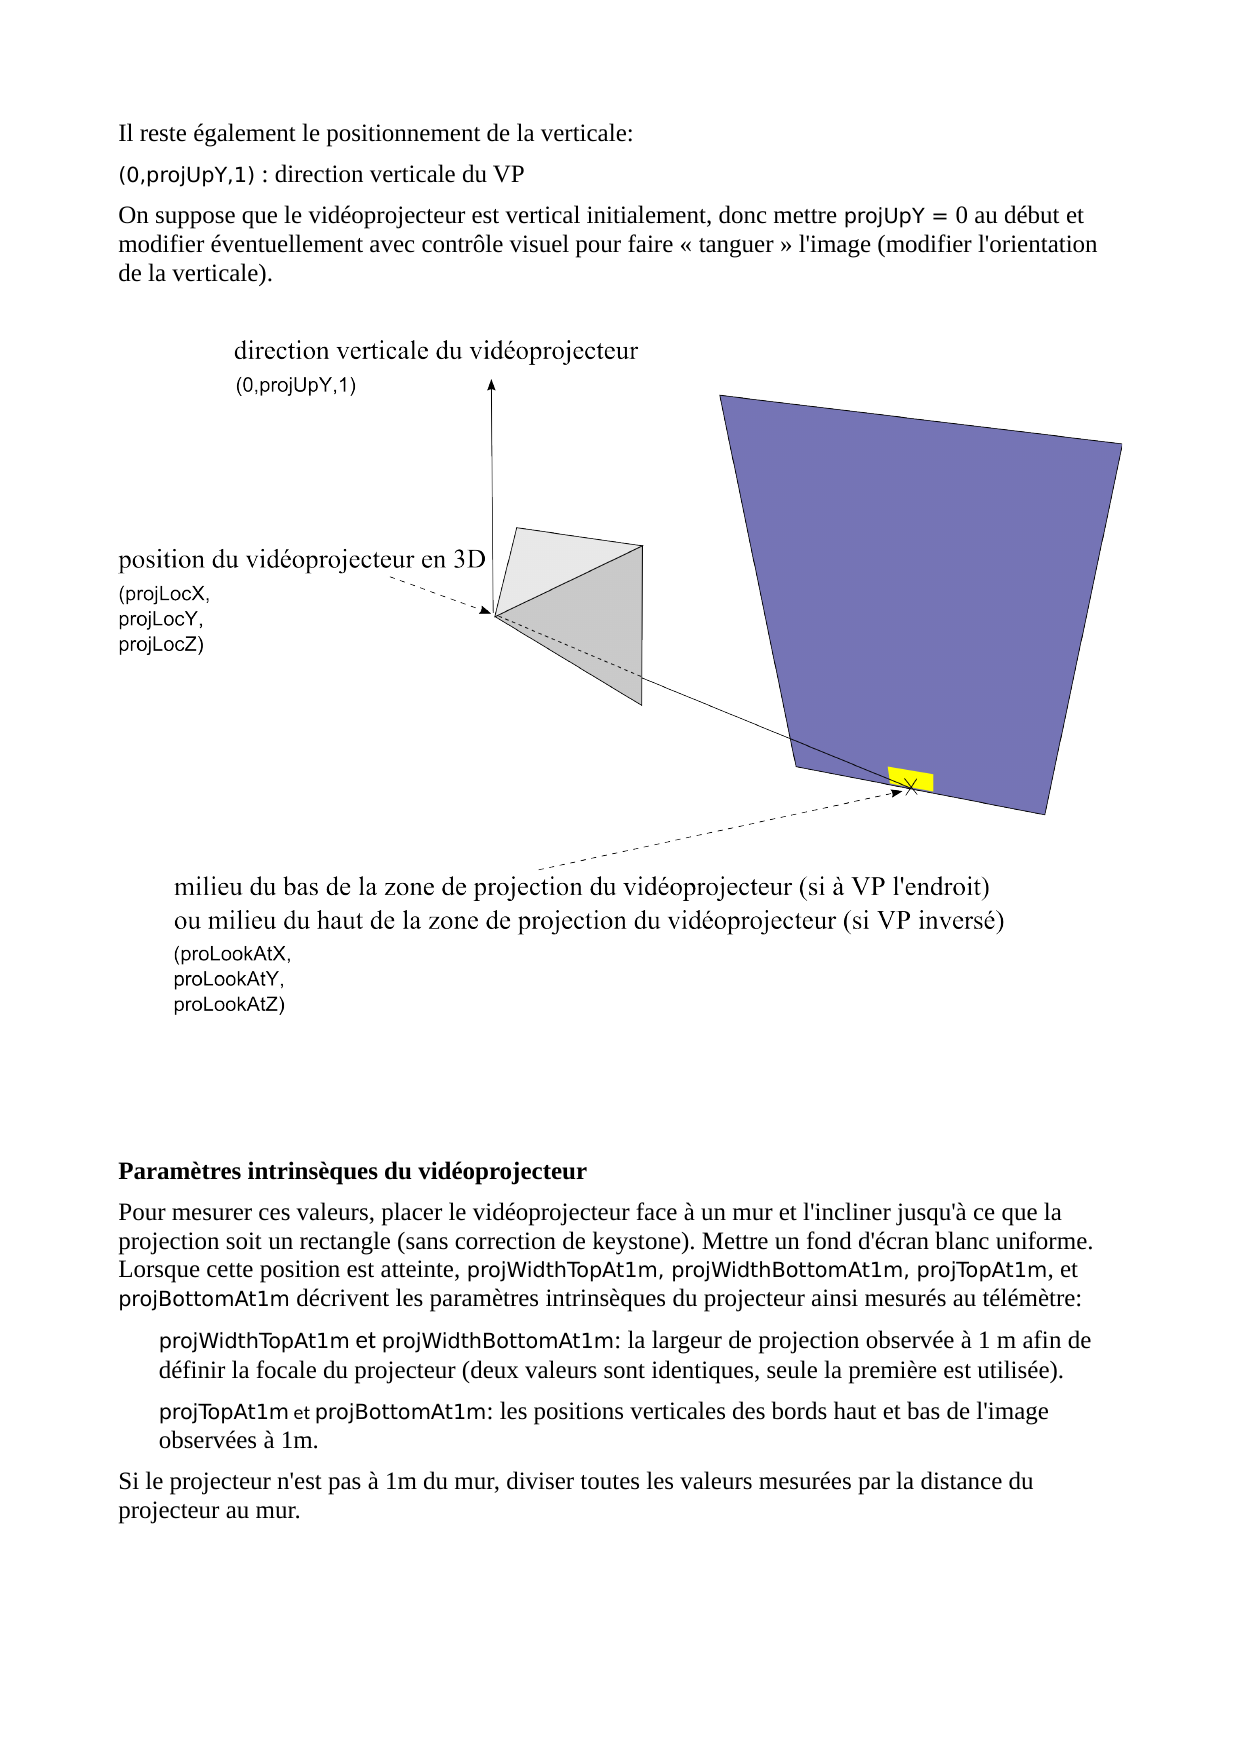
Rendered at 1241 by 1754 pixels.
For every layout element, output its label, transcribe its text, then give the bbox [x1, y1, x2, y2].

text projWidthTopAt1m et projWidthBottomAt1m: la largeur de projection observée à 1 m afin de définir la focale du projecteur (deux valeurs sont identiques, seule la première est utilisée). [158, 1324, 1122, 1384]
text Si le projecteur n'est pas à 1m du mur, diviser toutes les valeurs mesurées par la distance du projecteur au mur. [118, 1466, 1122, 1524]
text On suppose que le vidéoprojecteur est vertical initialement, donc mettre projUpY = 0 au début et modifier éventuellement avec contrôle visuel pour faire « tanguer » l'image (modifier l'orientation de la verticale). [118, 201, 1122, 287]
text projTopAt1m et projBottomAt1m: les positions verticales des bords haut et bas de l'image observées à 1m. [158, 1396, 1122, 1454]
text Pour mesurer ces valeurs, placer le vidéoprojecteur face à un mur et l'incliner jusqu'à ce que la projection soit un rectangle (sans correction de keystone). Mettre un fond d'écran blanc uniforme. Lorsque cette position est atteinte, projWidthTopAt1m, projWidthBottomAt1m, projTopAt1m, et projBottomAt1m décrivent les paramètres intrinsèques du projecteur ainsi mesurés au télémètre: [118, 1197, 1122, 1312]
picture [118, 340, 1123, 1015]
text Paramètres intrinsèques du vidéoprojecteur [118, 1156, 1122, 1184]
text (0,projUpY,1) : direction verticale du VP [118, 159, 1122, 188]
text Il reste également le positionnement de la verticale: [118, 118, 1122, 147]
